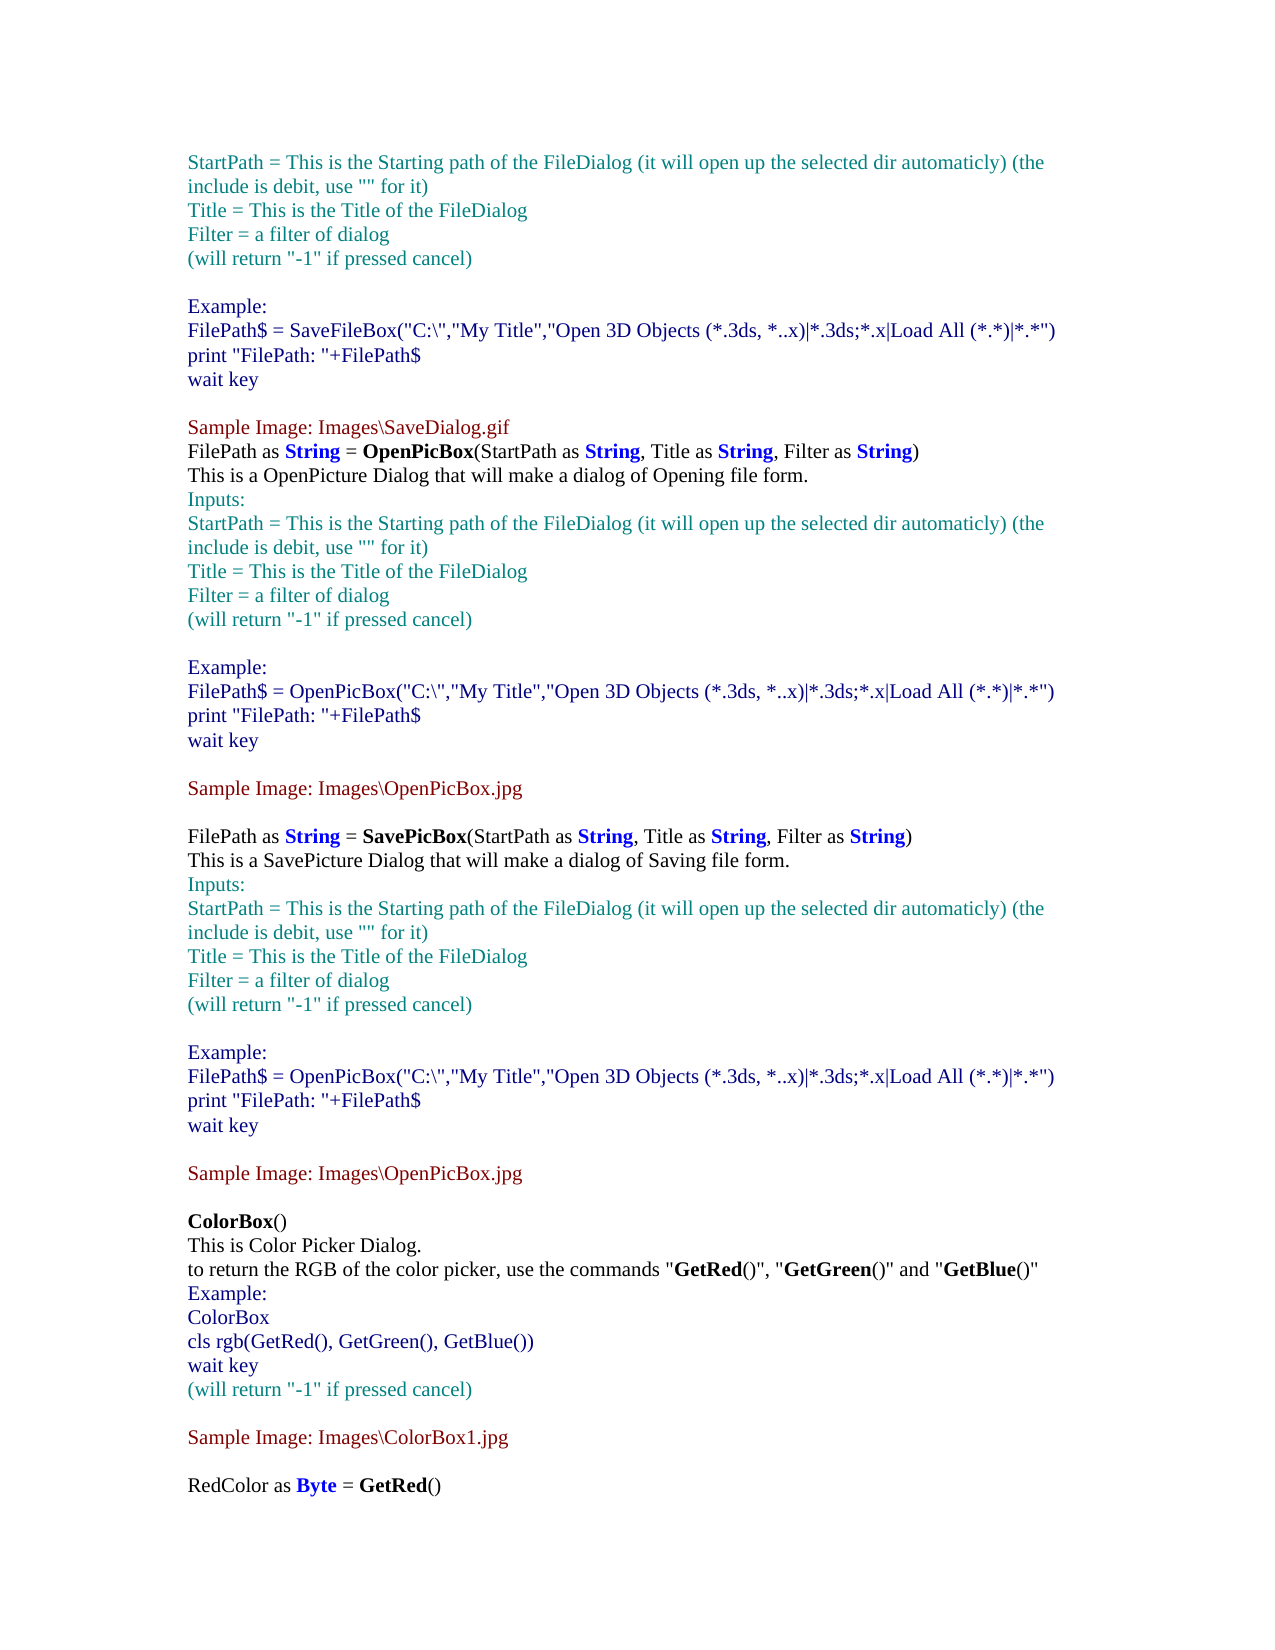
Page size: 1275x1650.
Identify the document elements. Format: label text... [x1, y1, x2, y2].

text Sample Image: Images\OpenPicBox.jpg [187, 776, 1087, 800]
text wait key [187, 367, 1087, 391]
text (will return "-1" if pressed cancel) [187, 246, 1087, 270]
text to return the RGB of the color picker, use the commands "GetRed()", "GetGreen()" and "GetBlue()" [187, 1257, 1087, 1281]
text Sample Image: Images\ColorBox1.jpg [187, 1425, 1087, 1449]
text print "FilePath: "+FilePath$ [187, 342, 1087, 367]
text ColorBox [187, 1305, 1087, 1329]
text FilePath$ = SaveFileBox("C:\","My Title","Open 3D Objects (*.3ds, *..x)|*.3ds;*.x|Load All (*.*)|*.*") [187, 318, 1087, 342]
text (will return "-1" if pressed cancel) [187, 992, 1087, 1016]
text Example: [187, 1281, 1087, 1305]
text Sample Image: Images\OpenPicBox.jpg [187, 1161, 1087, 1185]
text wait key [187, 1112, 1087, 1137]
text Filter = a filter of dialog [187, 583, 1087, 607]
text Filter = a filter of dialog [187, 222, 1087, 246]
text FilePath$ = OpenPicBox("C:\","My Title","Open 3D Objects (*.3ds, *..x)|*.3ds;*.x|Load All (*.*)|*.*") [187, 679, 1087, 703]
text RedColor as Byte = GetRed() [187, 1473, 1087, 1497]
text wait key [187, 727, 1087, 752]
text Inputs: [187, 872, 1087, 896]
text wait key [187, 1353, 1087, 1377]
text Example: [187, 1040, 1087, 1064]
text print "FilePath: "+FilePath$ [187, 1088, 1087, 1112]
text Title = This is the Title of the FileDialog [187, 559, 1087, 583]
text Title = This is the Title of the FileDialog [187, 944, 1087, 968]
text (will return "-1" if pressed cancel) [187, 1377, 1087, 1401]
text ColorBox() [187, 1209, 1087, 1233]
text cls rgb(GetRed(), GetGreen(), GetBlue()) [187, 1329, 1087, 1353]
text Inputs: [187, 487, 1087, 511]
text This is a OpenPicture Dialog that will make a dialog of Opening file form. [187, 463, 1087, 487]
text Example: [187, 655, 1087, 679]
text Title = This is the Title of the FileDialog [187, 198, 1087, 222]
text FilePath as String = SavePicBox(StartPath as String, Title as String, Filter as String) [187, 824, 1087, 848]
text Example: [187, 294, 1087, 318]
text (will return "-1" if pressed cancel) [187, 607, 1087, 631]
text FilePath as String = OpenPicBox(StartPath as String, Title as String, Filter as String) [187, 439, 1087, 463]
text StartPath = This is the Starting path of the FileDialog (it will open up the selected dir automaticly) (the include is debit, use "" for it) [187, 150, 1087, 198]
text FilePath$ = OpenPicBox("C:\","My Title","Open 3D Objects (*.3ds, *..x)|*.3ds;*.x|Load All (*.*)|*.*") [187, 1064, 1087, 1088]
text Filter = a filter of dialog [187, 968, 1087, 992]
text Sample Image: Images\SaveDialog.gif [187, 415, 1087, 439]
text StartPath = This is the Starting path of the FileDialog (it will open up the selected dir automaticly) (the include is debit, use "" for it) [187, 511, 1087, 559]
text This is Color Picker Dialog. [187, 1233, 1087, 1257]
text StartPath = This is the Starting path of the FileDialog (it will open up the selected dir automaticly) (the include is debit, use "" for it) [187, 896, 1087, 944]
text This is a SavePicture Dialog that will make a dialog of Saving file form. [187, 848, 1087, 872]
text print "FilePath: "+FilePath$ [187, 703, 1087, 727]
